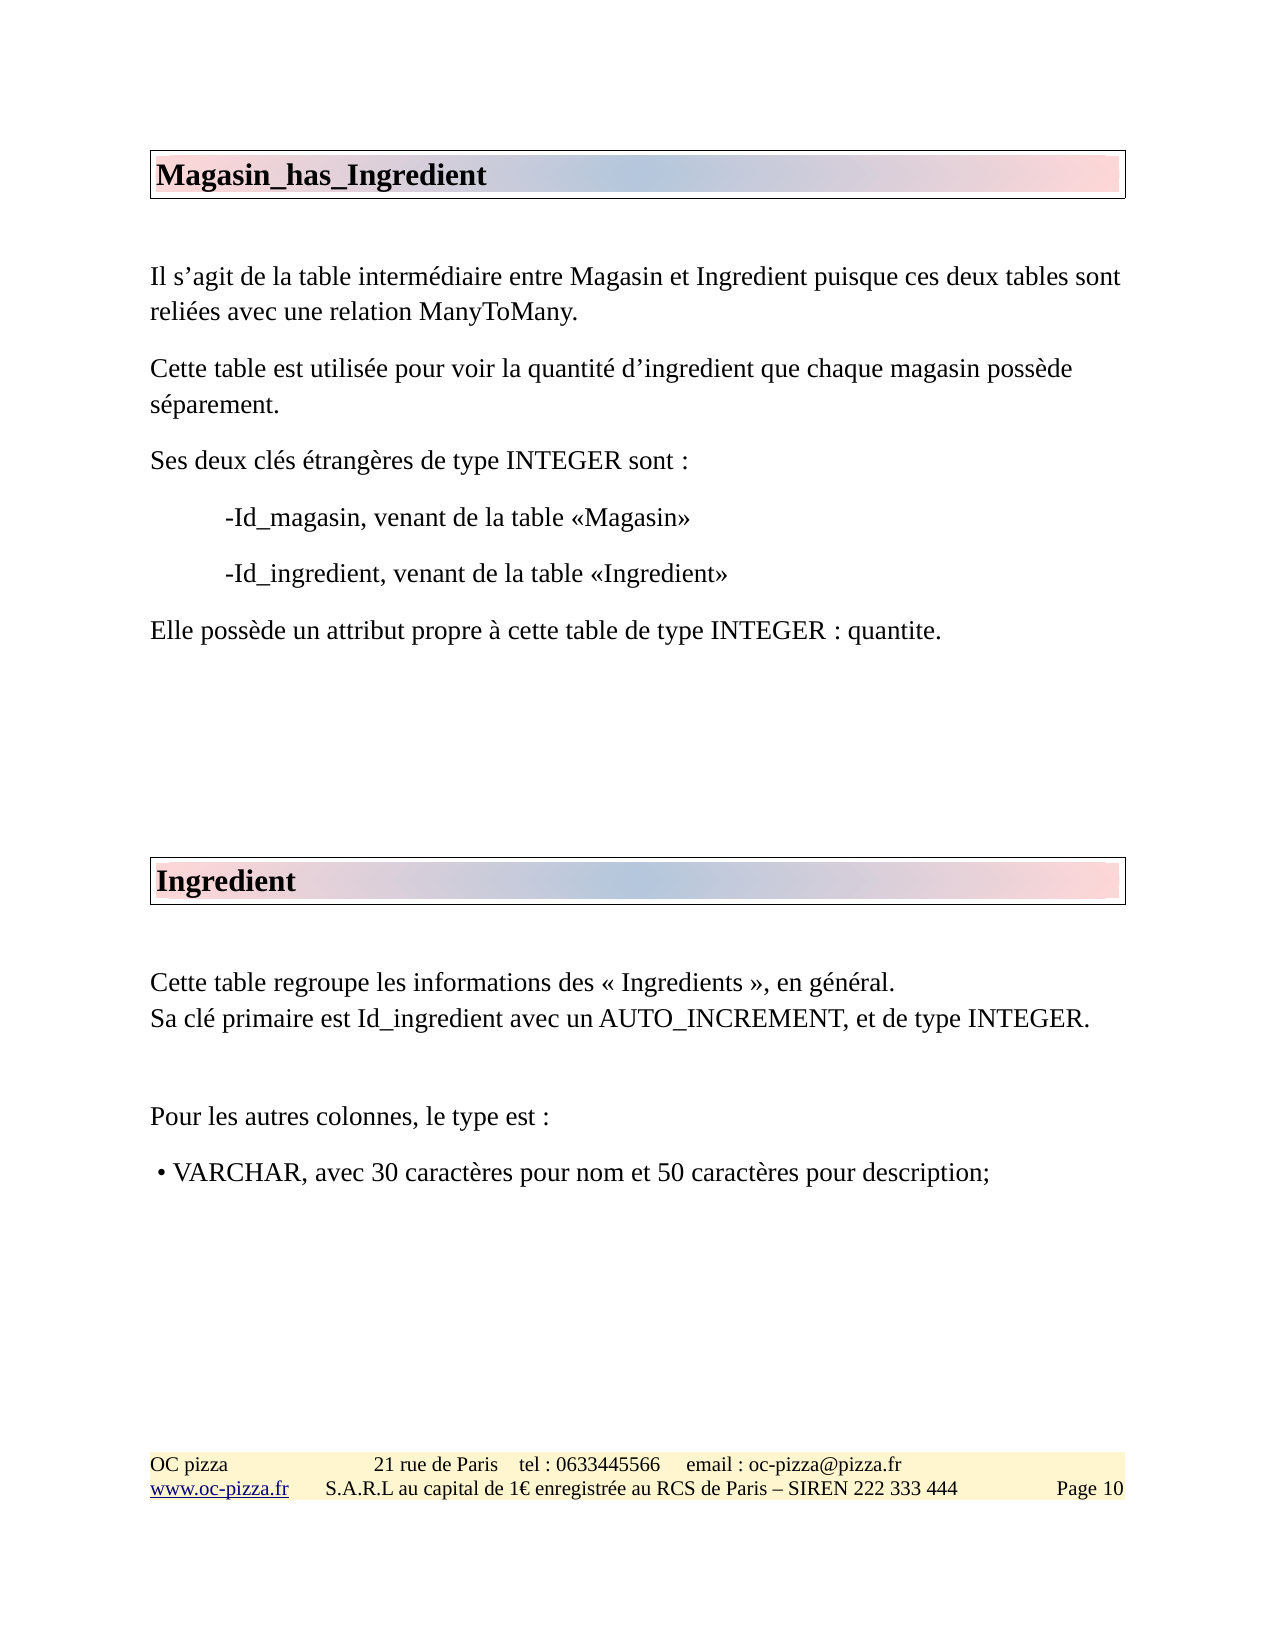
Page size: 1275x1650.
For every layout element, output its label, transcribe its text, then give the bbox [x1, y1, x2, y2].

text Elle possède un attribut propre à cette table de type INTEGER : quantite. [150, 614, 1125, 645]
text Cette table est utilisée pour voir la quantité d’ingredient que chaque magasin possède séparement. [150, 352, 1125, 419]
text Il s’agit de la table intermédiaire entre Magasin et Ingredient puisque ces deux tables sont reliées avec une relation ManyToMany. [150, 260, 1125, 327]
text Cette table regroupe les informations des « Ingredients », en général. [150, 966, 1125, 998]
text -Id_magasin, venant de la table «Magasin» [150, 501, 1125, 532]
text Pour les autres colonnes, le type est : [150, 1100, 1125, 1131]
text Ses deux clés étrangères de type INTEGER sont : [150, 444, 1125, 475]
text -Id_ingredient, venant de la table «Ingredient» [150, 557, 1125, 588]
text • VARCHAR, avec 30 caractères pour nom et 50 caractères pour description; [150, 1157, 1125, 1188]
table_header Ingredient [151, 858, 1125, 904]
text Sa clé primaire est Id_ingredient avec un AUTO_INCREMENT, et de type INTEGER. [150, 1002, 1125, 1033]
table_header Magasin_has_Ingredient [151, 151, 1125, 197]
